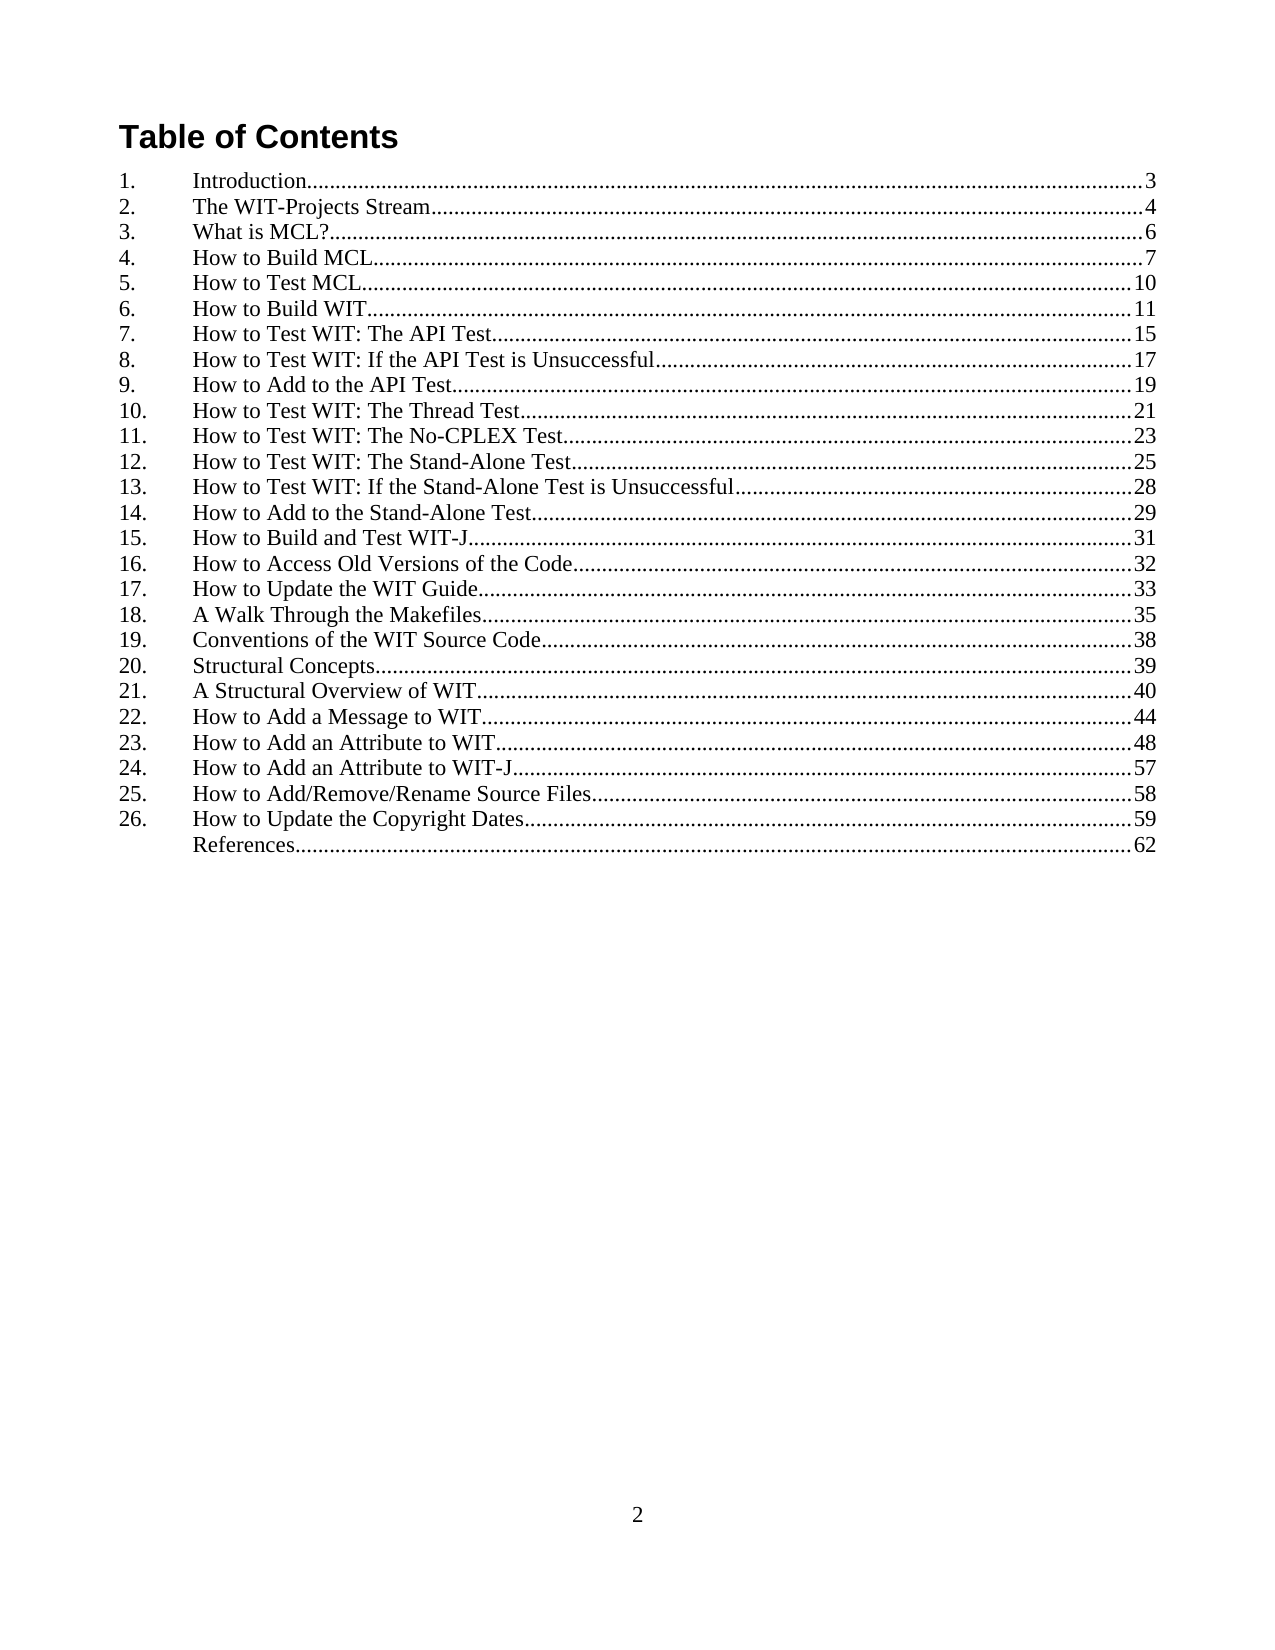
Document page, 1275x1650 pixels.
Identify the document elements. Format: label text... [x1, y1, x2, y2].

text 20. Structural Concepts 39 [118, 653, 1156, 678]
text 16. How to Access Old Versions of the Code 32 [118, 551, 1156, 576]
subtitle Table of Contents [118, 118, 1156, 156]
text 9. How to Add to the API Test 19 [118, 372, 1156, 398]
text 12. How to Test WIT: The Stand-Alone Test 25 [118, 449, 1156, 474]
text 5. How to Test MCL 10 [118, 270, 1156, 296]
text 18. A Walk Through the Makefiles 35 [118, 602, 1156, 627]
text 22. How to Add a Message to WIT 44 [118, 704, 1156, 729]
text References 62 [118, 832, 1156, 857]
text 1. Introduction 3 [118, 168, 1156, 193]
text 6. How to Build WIT 11 [118, 296, 1156, 321]
text 4. How to Build MCL 7 [118, 244, 1156, 270]
text 14. How to Add to the Stand-Alone Test 29 [118, 500, 1156, 525]
text 17. How to Update the WIT Guide 33 [118, 576, 1156, 602]
text 3. What is MCL? 6 [118, 219, 1156, 244]
text 10. How to Test WIT: The Thread Test 21 [118, 398, 1156, 423]
text 8. How to Test WIT: If the API Test is Unsuccessful 17 [118, 347, 1156, 372]
text 11. How to Test WIT: The No-CPLEX Test 23 [118, 423, 1156, 449]
text 2. The WIT-Projects Stream 4 [118, 193, 1156, 219]
text 15. How to Build and Test WIT-J 31 [118, 525, 1156, 551]
text 23. How to Add an Attribute to WIT 48 [118, 729, 1156, 755]
text 19. Conventions of the WIT Source Code 38 [118, 627, 1156, 653]
text 25. How to Add/Remove/Rename Source Files 58 [118, 781, 1156, 806]
text 13. How to Test WIT: If the Stand-Alone Test is Unsuccessful 28 [118, 474, 1156, 500]
text 7. How to Test WIT: The API Test 15 [118, 321, 1156, 347]
text 26. How to Update the Copyright Dates 59 [118, 806, 1156, 832]
text 24. How to Add an Attribute to WIT-J 57 [118, 755, 1156, 781]
text 21. A Structural Overview of WIT 40 [118, 678, 1156, 704]
